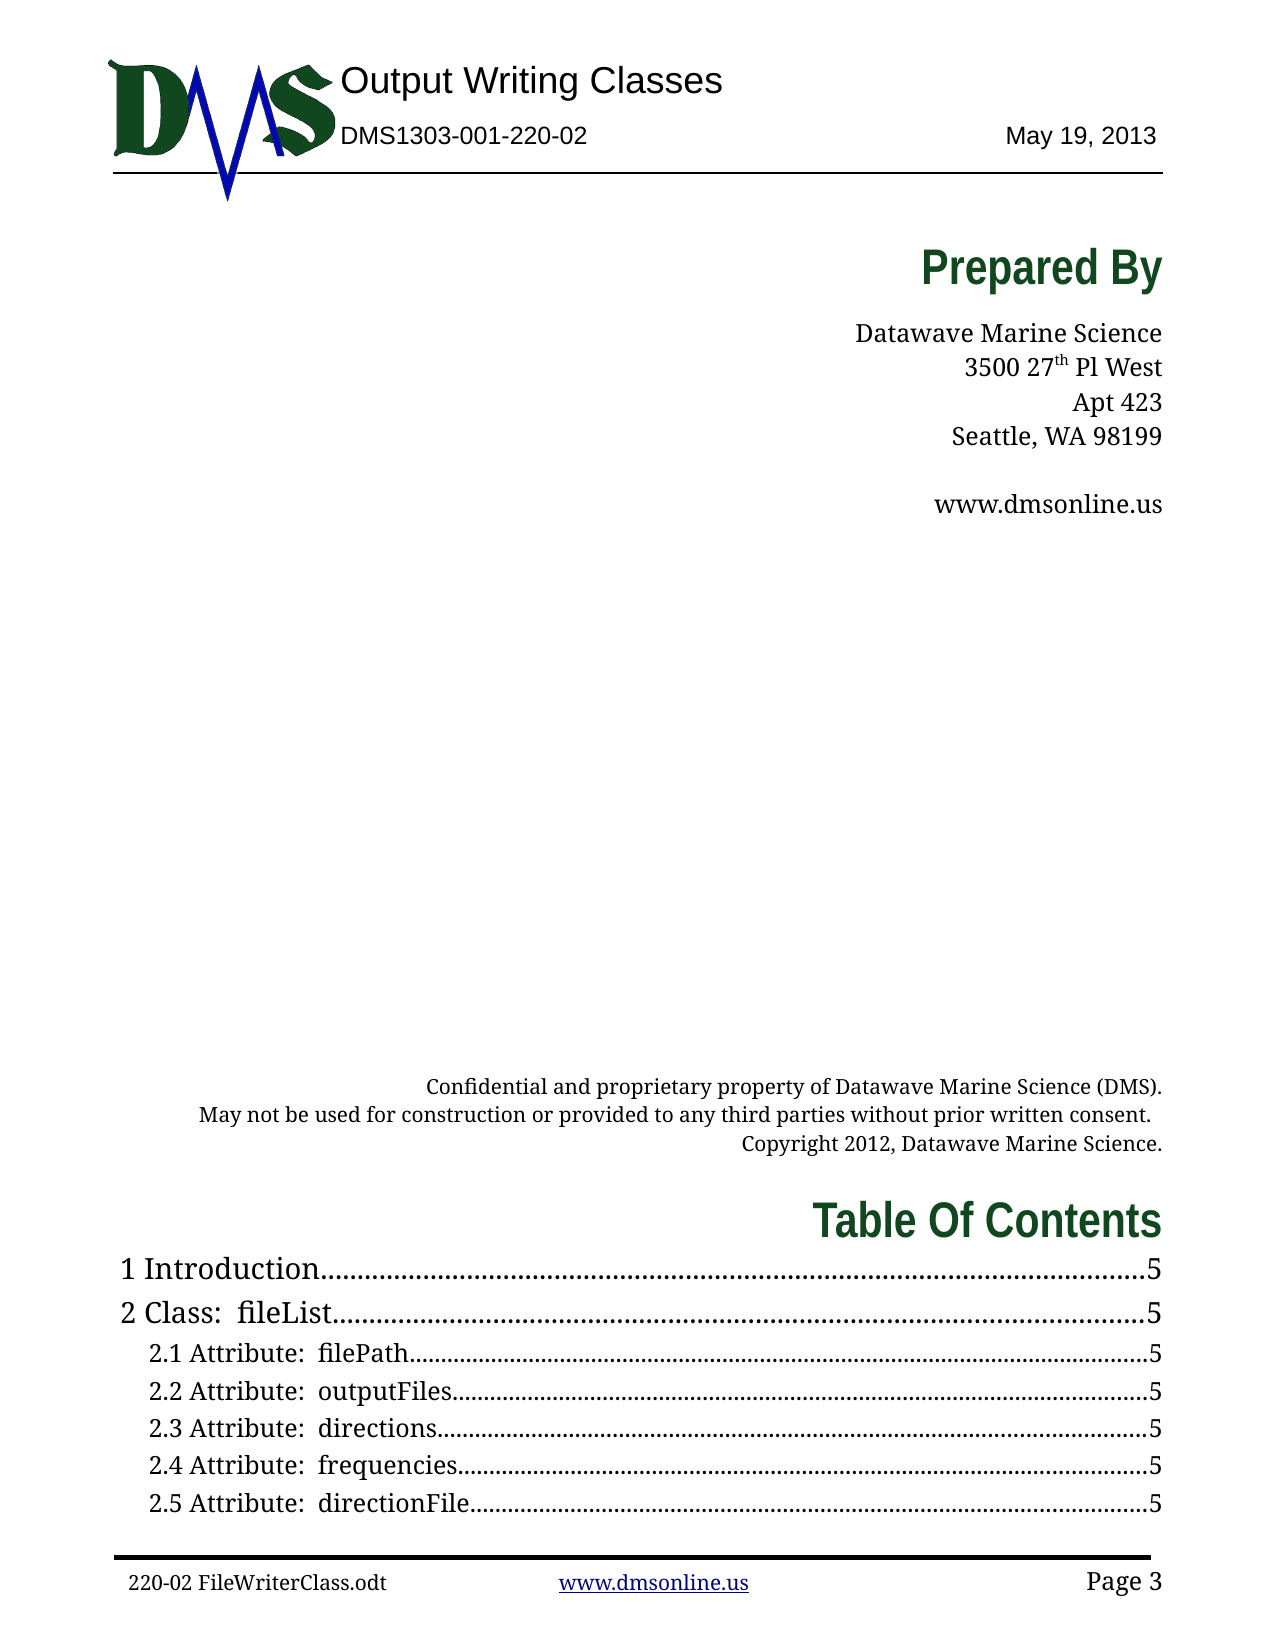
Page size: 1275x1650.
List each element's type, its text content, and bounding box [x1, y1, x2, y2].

text 2 Class: fileList 5 [112, 1292, 1162, 1332]
text 2.1 Attribute: filePath 5 [142, 1336, 1162, 1370]
subtitle Table of Contents [112, 1191, 1162, 1248]
text 2.5 Attribute: directionFile 5 [142, 1485, 1162, 1519]
table_header Prepared By Datawave Marine Science 3500 27th Pl West Apt 423 Seattle, WA 98199 www.dmsonline.us [113, 238, 1162, 520]
text 1 Introduction 5 [112, 1248, 1162, 1288]
picture [105, 56, 338, 204]
text 2.3 Attribute: directions 5 [142, 1411, 1162, 1445]
text 2.2 Attribute: outputFiles 5 [142, 1373, 1162, 1407]
table_cell Confidential and proprietary property of Datawave Marine Science (DMS). May not be used for construction or provided to any third parties without prior written consent. Copyright 2012, Datawave Marine Science. [113, 520, 1162, 1157]
text 2.4 Attribute: frequencies 5 [142, 1448, 1162, 1482]
